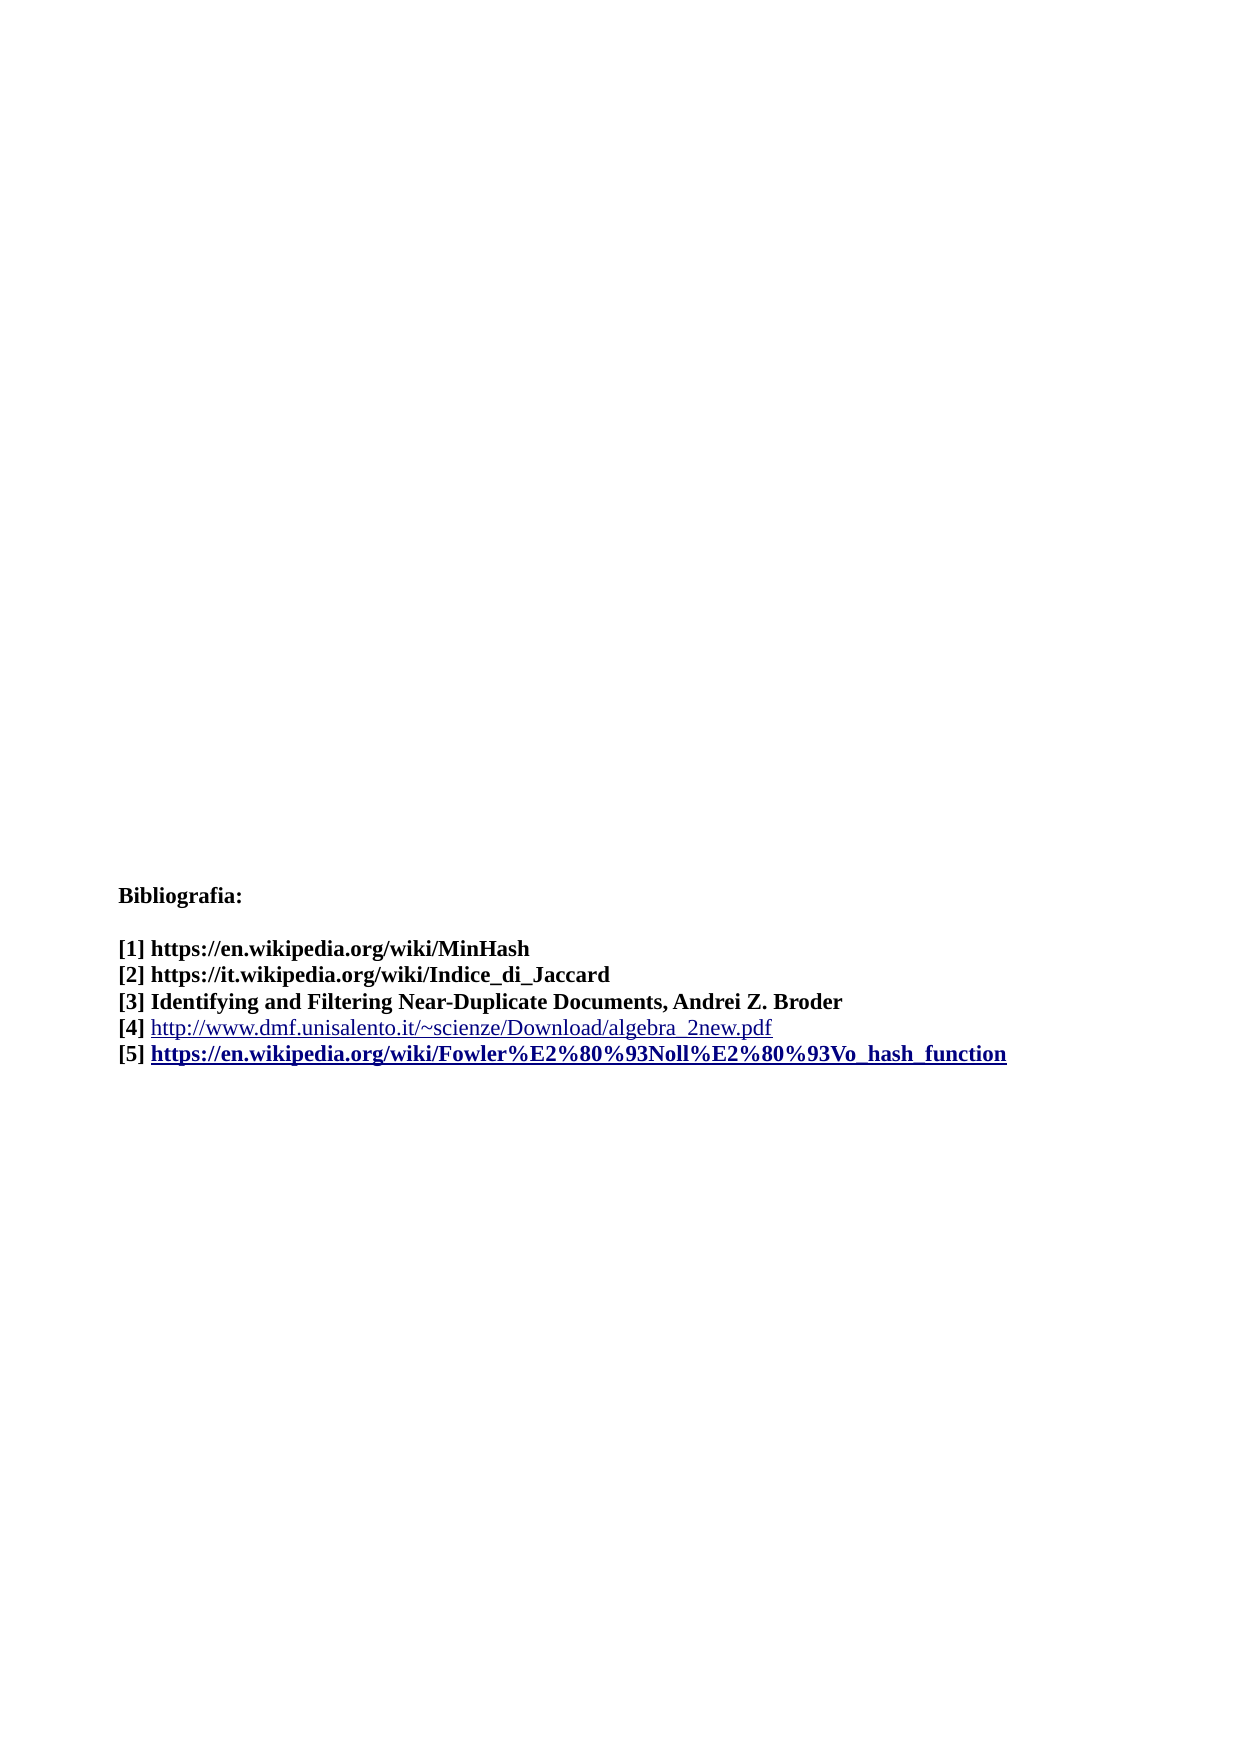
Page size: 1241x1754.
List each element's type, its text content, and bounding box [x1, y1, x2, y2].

text [2] https://it.wikipedia.org/wiki/Indice_di_Jaccard [118, 961, 1122, 988]
text [3] Identifying and Filtering Near-Duplicate Documents, Andrei Z. Broder [118, 988, 1122, 1014]
text [5] https://en.wikipedia.org/wiki/Fowler%E2%80%93Noll%E2%80%93Vo_hash_function [118, 1041, 1122, 1067]
text [1] https://en.wikipedia.org/wiki/MinHash [118, 935, 1122, 961]
text Bibliografia: [118, 882, 1122, 909]
text [4] http://www.dmf.unisalento.it/~scienze/Download/algebra_2new.pdf [118, 1014, 1122, 1041]
